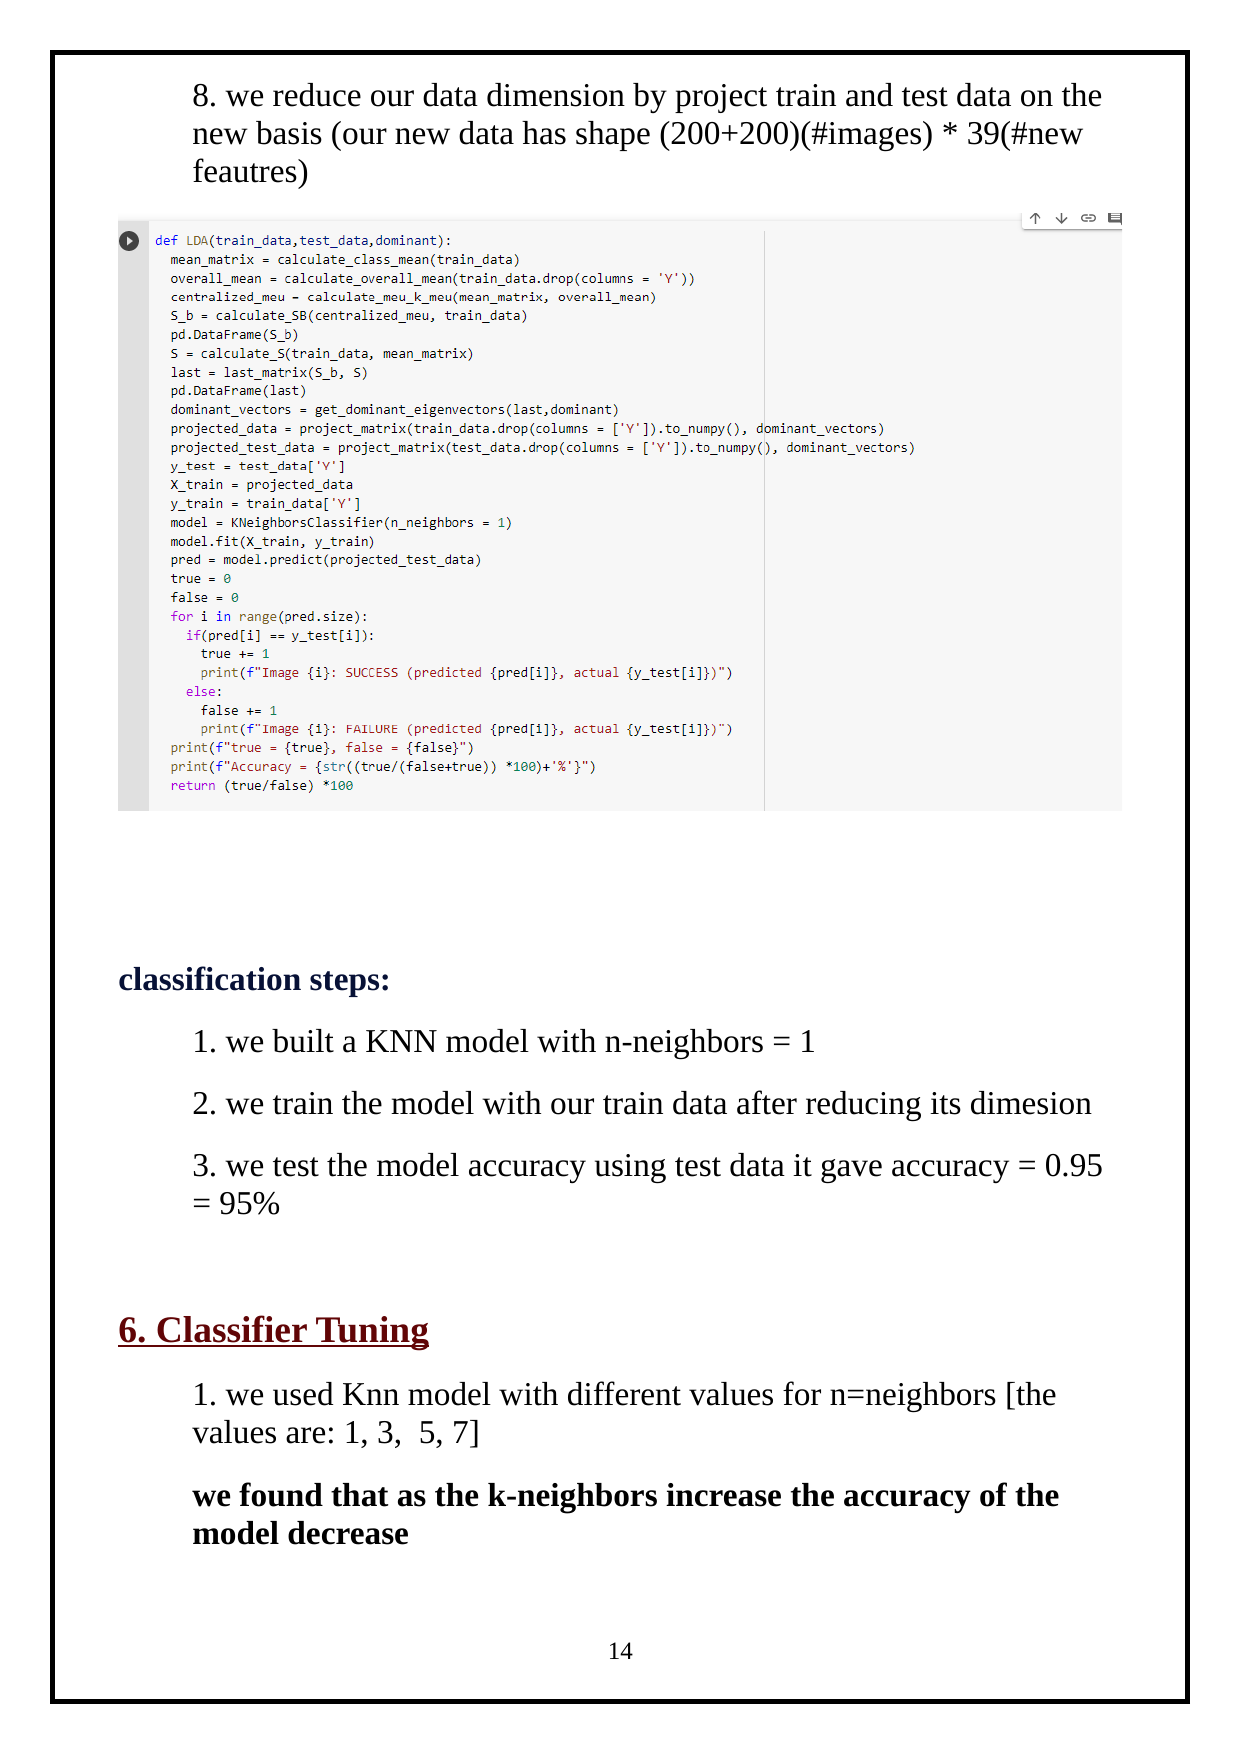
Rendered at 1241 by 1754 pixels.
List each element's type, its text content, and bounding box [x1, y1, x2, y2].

text 8. we reduce our data dimension by project train and test data on the new basis (our new data has shape (200+200)(#images) * 39(#new feautres) [118, 75, 1122, 190]
text 1. we used Knn model with different values for n=neighbors [the values are: 1, 3, 5, 7] [118, 1374, 1122, 1451]
text 2. we train the model with our train data after reducing its dimesion [118, 1083, 1122, 1121]
text 1. we built a KNN model with n-neighbors = 1 [118, 1021, 1122, 1059]
text classification steps: [118, 959, 1122, 997]
text 6. Classifier Tuning [118, 1308, 1122, 1351]
text 3. we test the model accuracy using test data it gave accuracy = 0.95 = 95% [118, 1145, 1122, 1222]
text we found that as the k-neighbors increase the accuracy of the model decrease [118, 1475, 1122, 1552]
